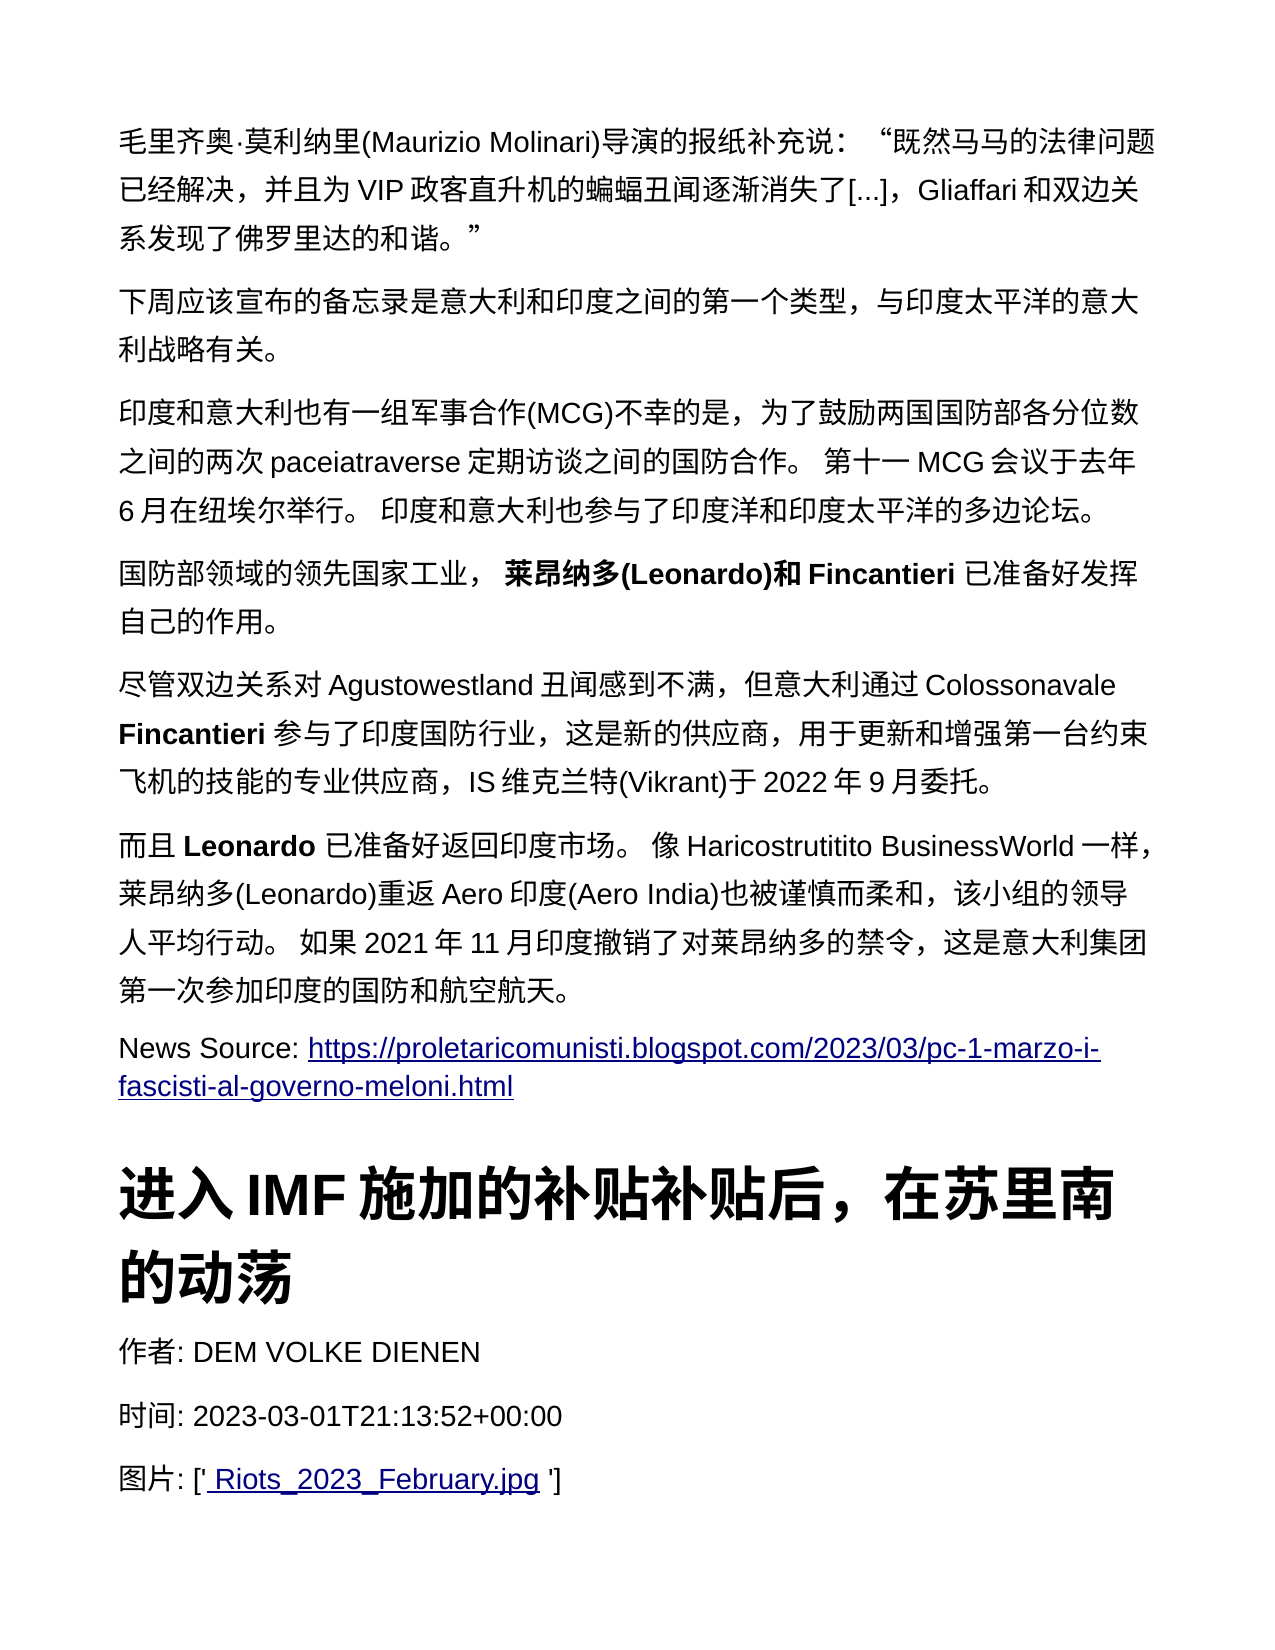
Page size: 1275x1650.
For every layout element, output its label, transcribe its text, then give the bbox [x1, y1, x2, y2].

text 毛里齐奥·莫利纳里(Maurizio Molinari)导演的报纸补充说：“既然马马的法律问题已经解决，并且为VIP政客直升机的蝙蝠丑闻逐渐消失了[...]，Gliaffari和双边关系发现了佛罗里达的和谐。” [118, 118, 1157, 257]
text 图片: [' Riots_2023_February.jpg '] [118, 1455, 1157, 1497]
text 尽管双边关系对Agustowestland丑闻感到不满，但意大利通过Colossonavale Fincantieri 参与了印度国防行业，这是新的供应商，用于更新和增强第一台约束飞机的技能的专业供应商，IS维克兰特(Vikrant)于2022年9月委托。 [118, 662, 1157, 801]
subtitle 进入IMF施加的补贴补贴后，在苏里南的动荡 [118, 1147, 1157, 1316]
text 而且 Leonardo 已准备好返回印度市场。 像Haricostrutitito BusinessWorld一样，莱昂纳多(Leonardo)重返Aero印度(Aero India)也被谨慎而柔和，该小组的领导人平均行动。 如果2021年11月印度撤销了对莱昂纳多的禁令，这是意大利集团第一次参加印度的国防和航空航天。 [118, 822, 1157, 1010]
text 作者: DEM VOLKE DIENEN [118, 1329, 1157, 1371]
text News Source: https://proletaricomunisti.blogspot.com/2023/03/pc-1-marzo-i-fascisti-al-governo-meloni.html [118, 1031, 1157, 1103]
text 印度和意大利也有一组军事合作(MCG)不幸的是，为了鼓励两国国防部各分位数之间的两次paceiatraverse定期访谈之间的国防合作。 第十一MCG会议于去年6月在纽埃尔举行。 印度和意大利也参与了印度洋和印度太平洋的多边论坛。 [118, 390, 1157, 529]
text 时间: 2023-03-01T21:13:52+00:00 [118, 1392, 1157, 1434]
text 下周应该宣布的备忘录是意大利和印度之间的第一个类型，与印度太平洋的意大利战略有关。 [118, 278, 1157, 369]
text 国防部领域的领先国家工业， 莱昂纳多(Leonardo)和Fincantieri 已准备好发挥自己的作用。 [118, 550, 1157, 641]
